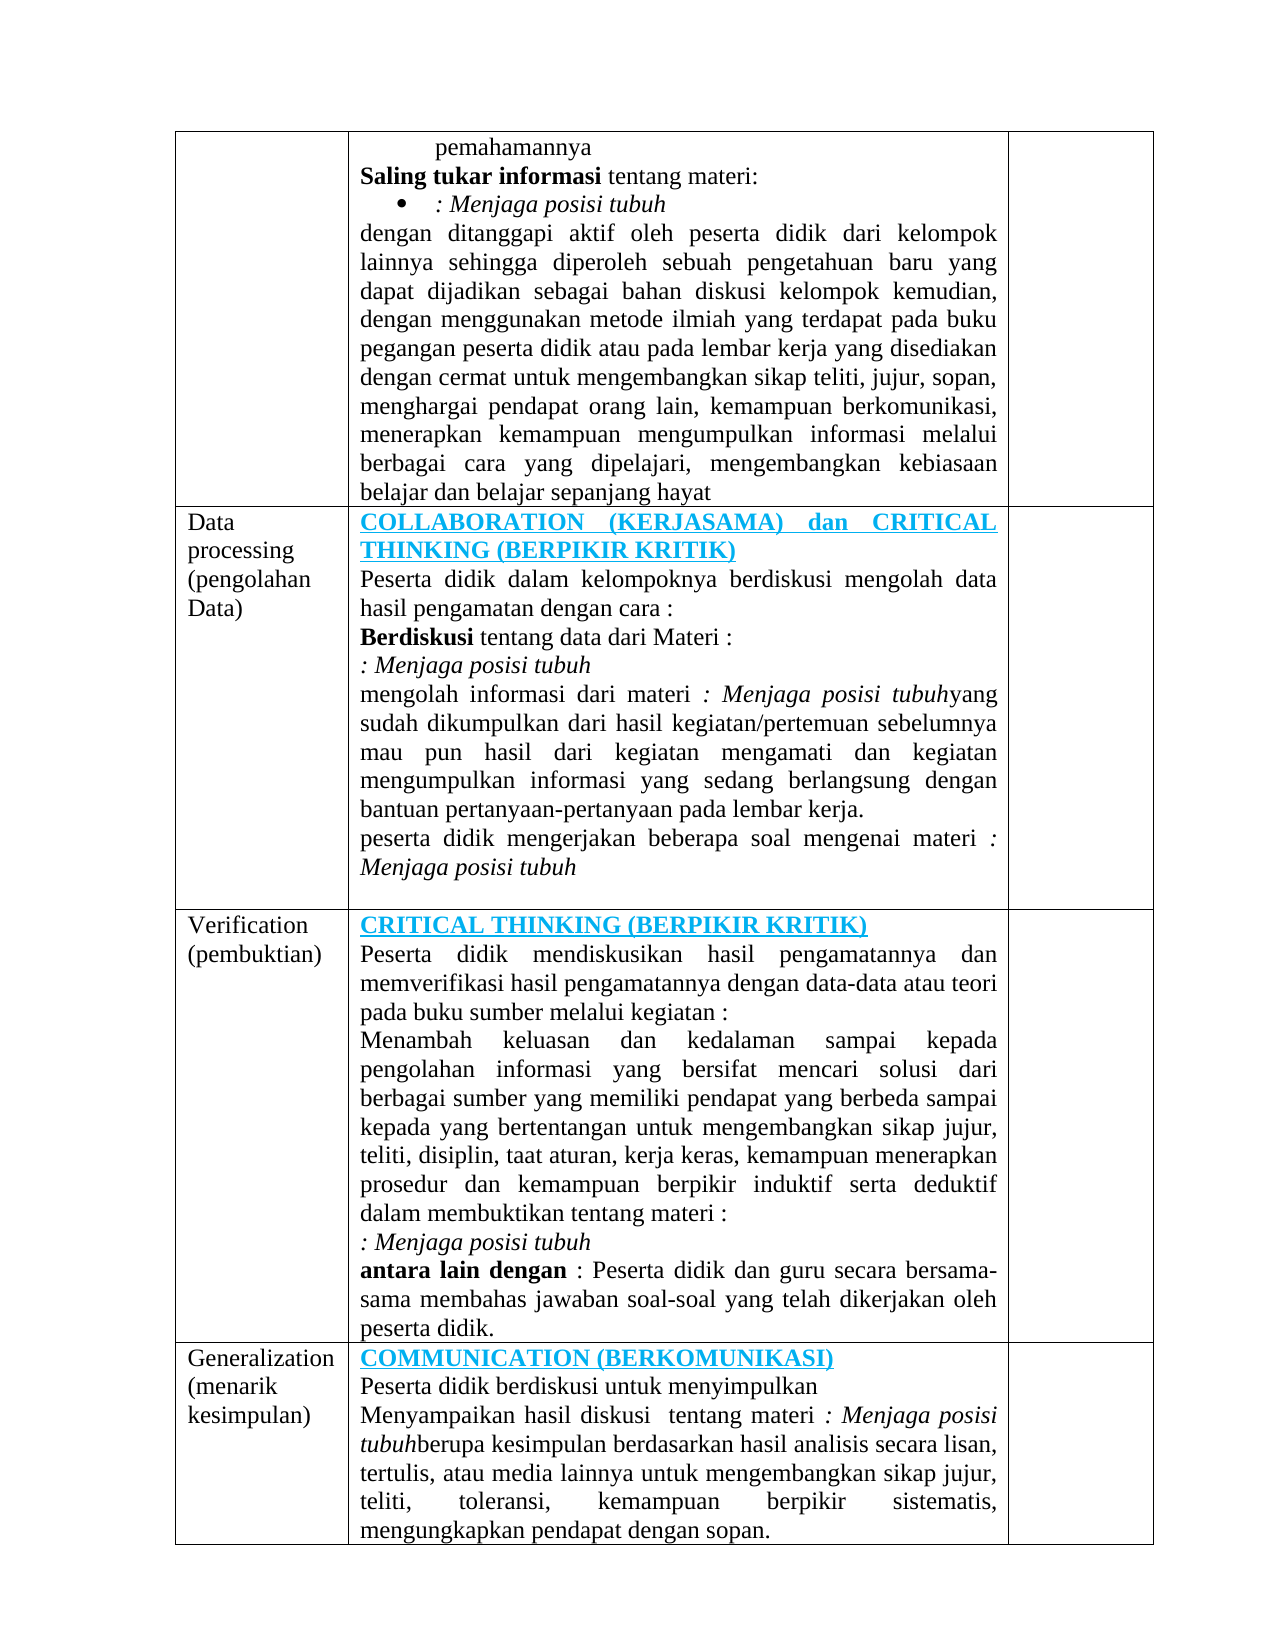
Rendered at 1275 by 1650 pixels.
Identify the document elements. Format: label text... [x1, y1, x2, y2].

table_cell [1009, 507, 1153, 909]
table_cell [1009, 910, 1153, 1342]
table_cell Data processing (pengolahan Data) [176, 507, 348, 909]
table_cell [176, 132, 348, 506]
table_cell COMMUNICATION (BERKOMUNIKASI) Peserta didik berdiskusi untuk menyimpulkan Menyampaikan hasil diskusi tentang materi : Menjaga posisi tubuhberupa kesimpulan berdasarkan hasil analisis secara lisan, tertulis, atau media lainnya untuk mengembangkan sikap jujur, teliti, toleransi, kemampuan berpikir sistematis, mengungkapkan pendapat dengan sopan. [349, 1343, 1008, 1544]
table_cell Generalization (menarik kesimpulan) [176, 1343, 348, 1544]
table_cell COLLABORATION (KERJASAMA) dan CRITICAL THINKING (BERPIKIR KRITIK) Peserta didik dalam kelompoknya berdiskusi mengolah data hasil pengamatan dengan cara : Berdiskusi tentang data dari Materi : : Menjaga posisi tubuh mengolah informasi dari materi : Menjaga posisi tubuhyang sudah dikumpulkan dari hasil kegiatan/pertemuan sebelumnya mau pun hasil dari kegiatan mengamati dan kegiatan mengumpulkan informasi yang sedang berlangsung dengan bantuan pertanyaan-pertanyaan pada lembar kerja. peserta didik mengerjakan beberapa soal mengenai materi : Menjaga posisi tubuh [349, 507, 1008, 909]
table_cell [1009, 132, 1153, 506]
table_cell pemahamannya Saling tukar informasi tentang materi: : Menjaga posisi tubuh dengan ditanggapi aktif oleh peserta didik dari kelompok lainnya sehingga diperoleh sebuah pengetahuan baru yang dapat dijadikan sebagai bahan diskusi kelompok kemudian, dengan menggunakan metode ilmiah yang terdapat pada buku pegangan peserta didik atau pada lembar kerja yang disediakan dengan cermat untuk mengembangkan sikap teliti, jujur, sopan, menghargai pendapat orang lain, kemampuan berkomunikasi, menerapkan kemampuan mengumpulkan informasi melalui berbagai cara yang dipelajari, mengembangkan kebiasaan belajar dan belajar sepanjang hayat [349, 132, 1008, 506]
table_cell [1009, 1343, 1153, 1544]
table_cell CRITICAL THINKING (BERPIKIR KRITIK) Peserta didik mendiskusikan hasil pengamatannya dan memverifikasi hasil pengamatannya dengan data-data atau teori pada buku sumber melalui kegiatan : Menambah keluasan dan kedalaman sampai kepada pengolahan informasi yang bersifat mencari solusi dari berbagai sumber yang memiliki pendapat yang berbeda sampai kepada yang bertentangan untuk mengembangkan sikap jujur, teliti, disiplin, taat aturan, kerja keras, kemampuan menerapkan prosedur dan kemampuan berpikir induktif serta deduktif dalam membuktikan tentang materi : : Menjaga posisi tubuh antara lain dengan : Peserta didik dan guru secara bersama-sama membahas jawaban soal-soal yang telah dikerjakan oleh peserta didik. [349, 910, 1008, 1342]
table_cell Verification (pembuktian) [176, 910, 348, 1342]
